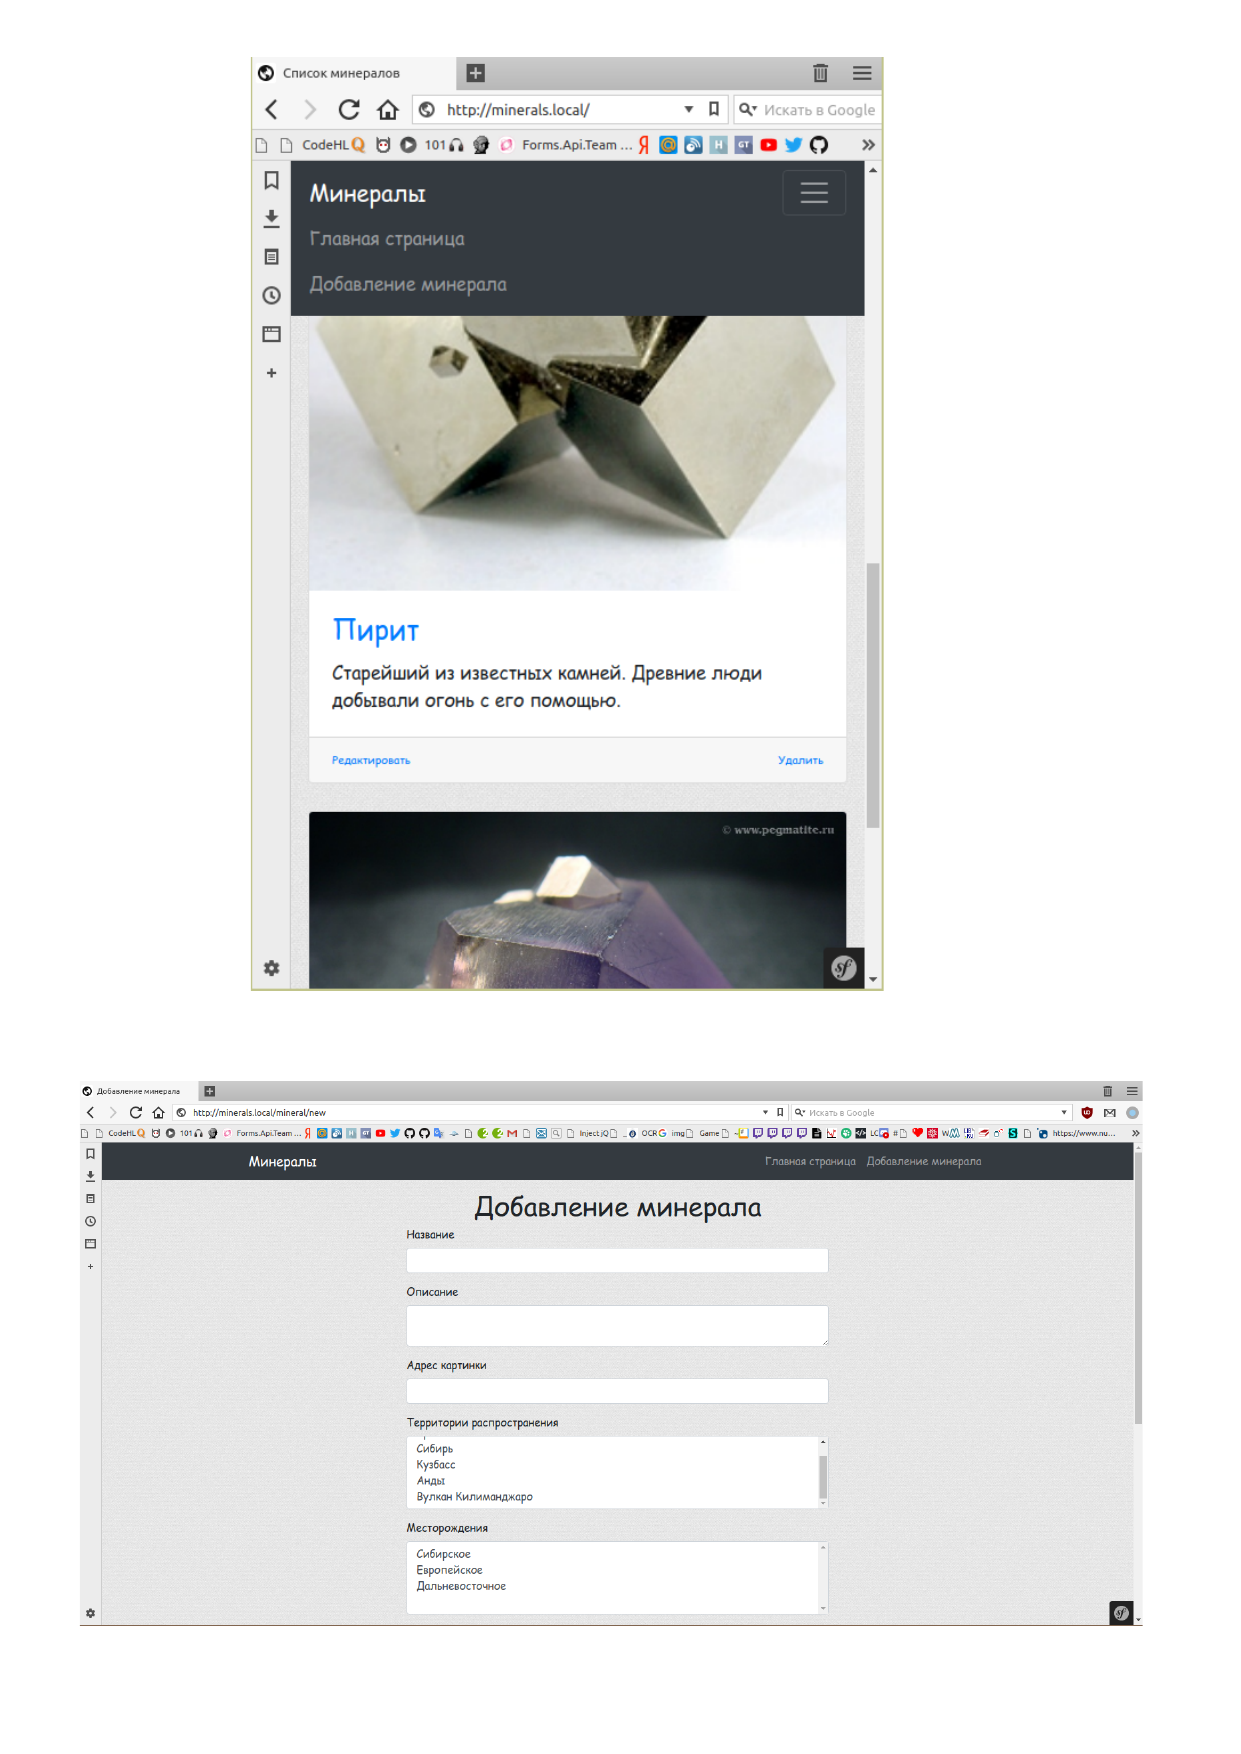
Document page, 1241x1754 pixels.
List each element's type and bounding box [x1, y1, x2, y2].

picture [250, 57, 884, 991]
picture [79, 1081, 1143, 1626]
